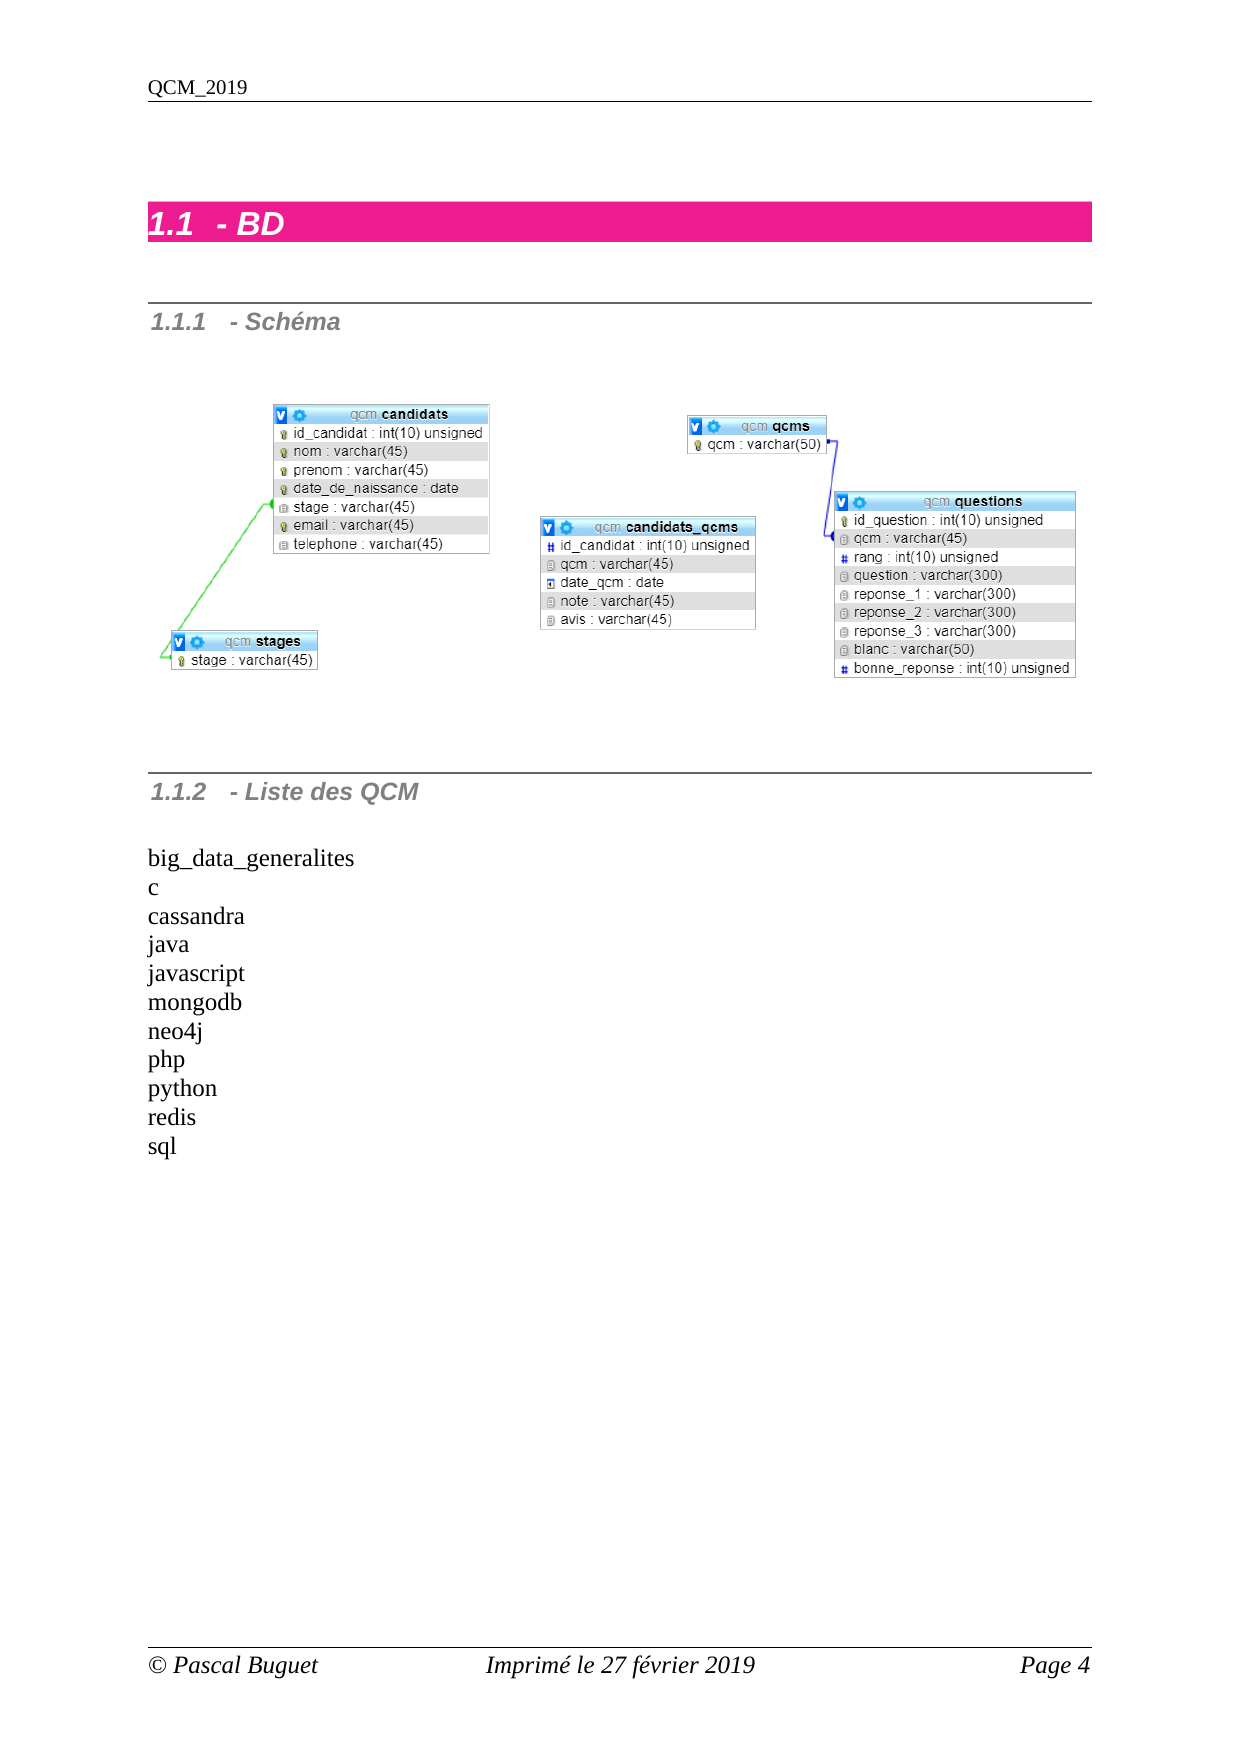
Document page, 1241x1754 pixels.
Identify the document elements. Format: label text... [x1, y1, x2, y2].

text mongodb [148, 987, 1092, 1016]
subtitle - BD [148, 202, 1092, 242]
text cassandra [148, 901, 1092, 929]
text java [148, 929, 1092, 958]
subtitle - Liste des QCM [148, 774, 1092, 808]
subtitle - Schéma [148, 304, 1092, 339]
text neo4j [148, 1016, 1092, 1044]
text javascript [148, 958, 1092, 987]
text c [148, 872, 1092, 901]
text redis [148, 1102, 1092, 1131]
picture [147, 373, 1093, 718]
text sql [148, 1131, 1092, 1159]
text php [148, 1044, 1092, 1073]
text python [148, 1073, 1092, 1102]
text big_data_generalites [148, 843, 1092, 872]
